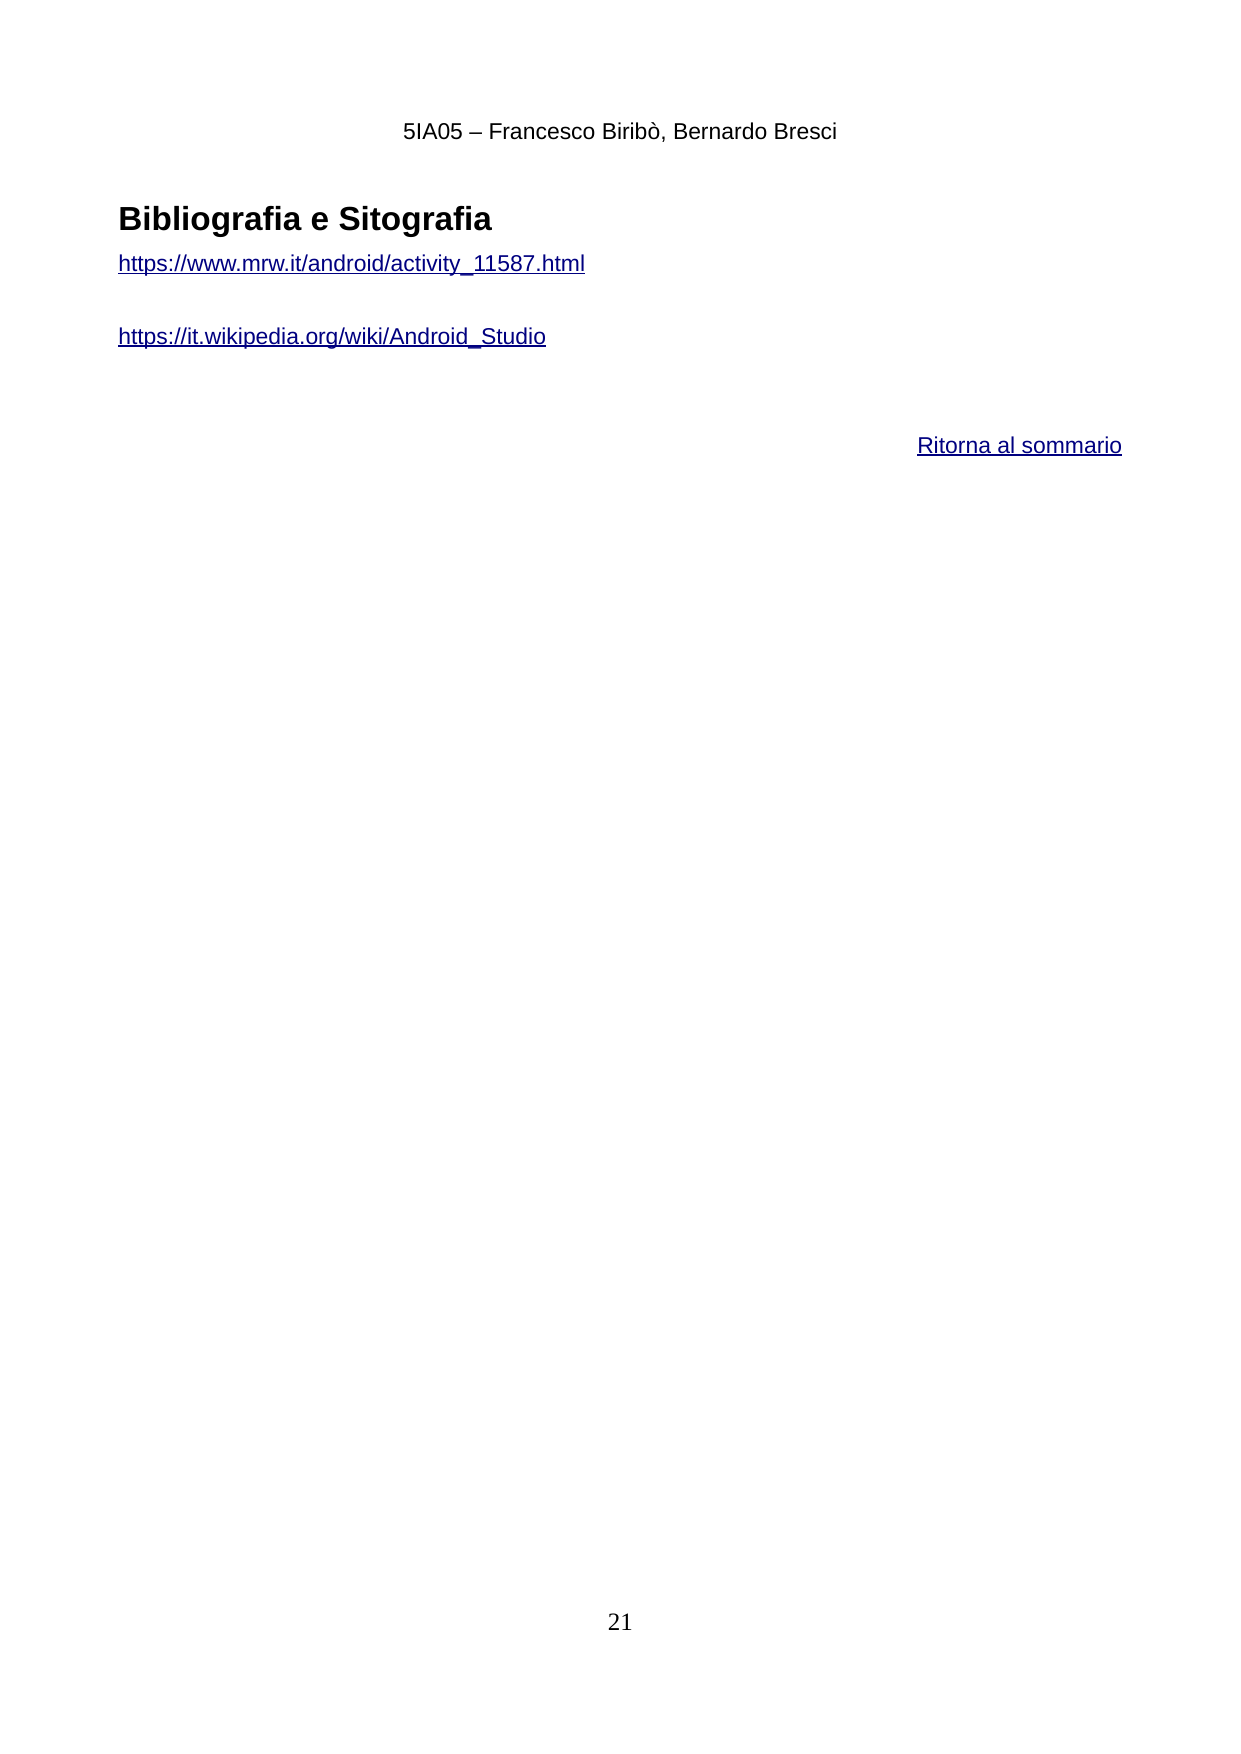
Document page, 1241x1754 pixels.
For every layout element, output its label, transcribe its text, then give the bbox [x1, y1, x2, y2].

text Ritorna al sommario [118, 432, 1122, 458]
subtitle Bibliografia e Sitografia [118, 199, 1122, 237]
text https://it.wikipedia.org/wiki/Android_Studio [118, 323, 1122, 349]
text https://www.mrw.it/android/activity_11587.html [118, 250, 1122, 276]
